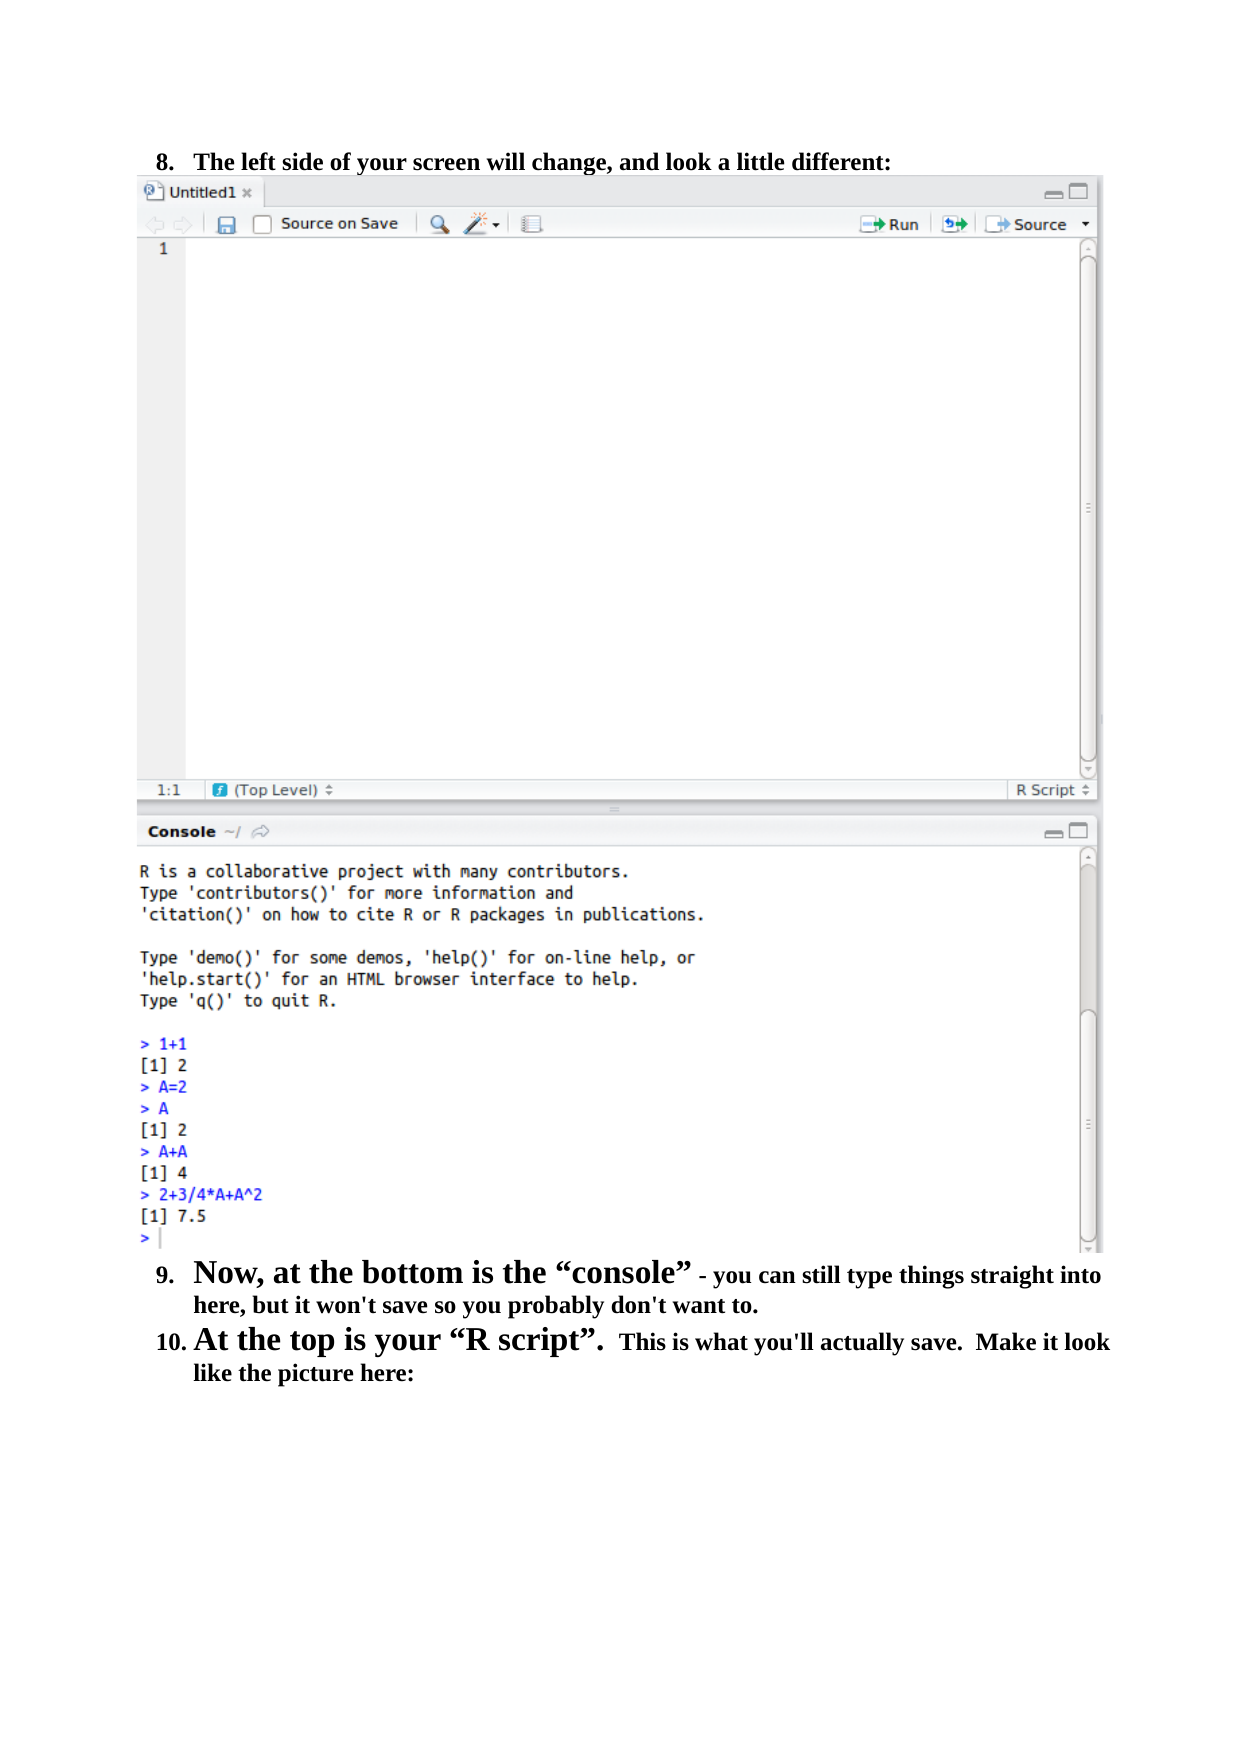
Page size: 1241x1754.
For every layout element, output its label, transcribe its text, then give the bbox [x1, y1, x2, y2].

list [156, 118, 1122, 147]
list Now, at the bottom is the “console” - you can still type things straight into here, but it won't save so you probably don't want to. [156, 176, 1122, 1319]
list At the top is your “R script”. This is what you'll actually save. Make it look like the picture here: [156, 1319, 1122, 1444]
list The left side of your screen will change, and look a little different: [156, 147, 1122, 176]
picture [136, 175, 1104, 1253]
